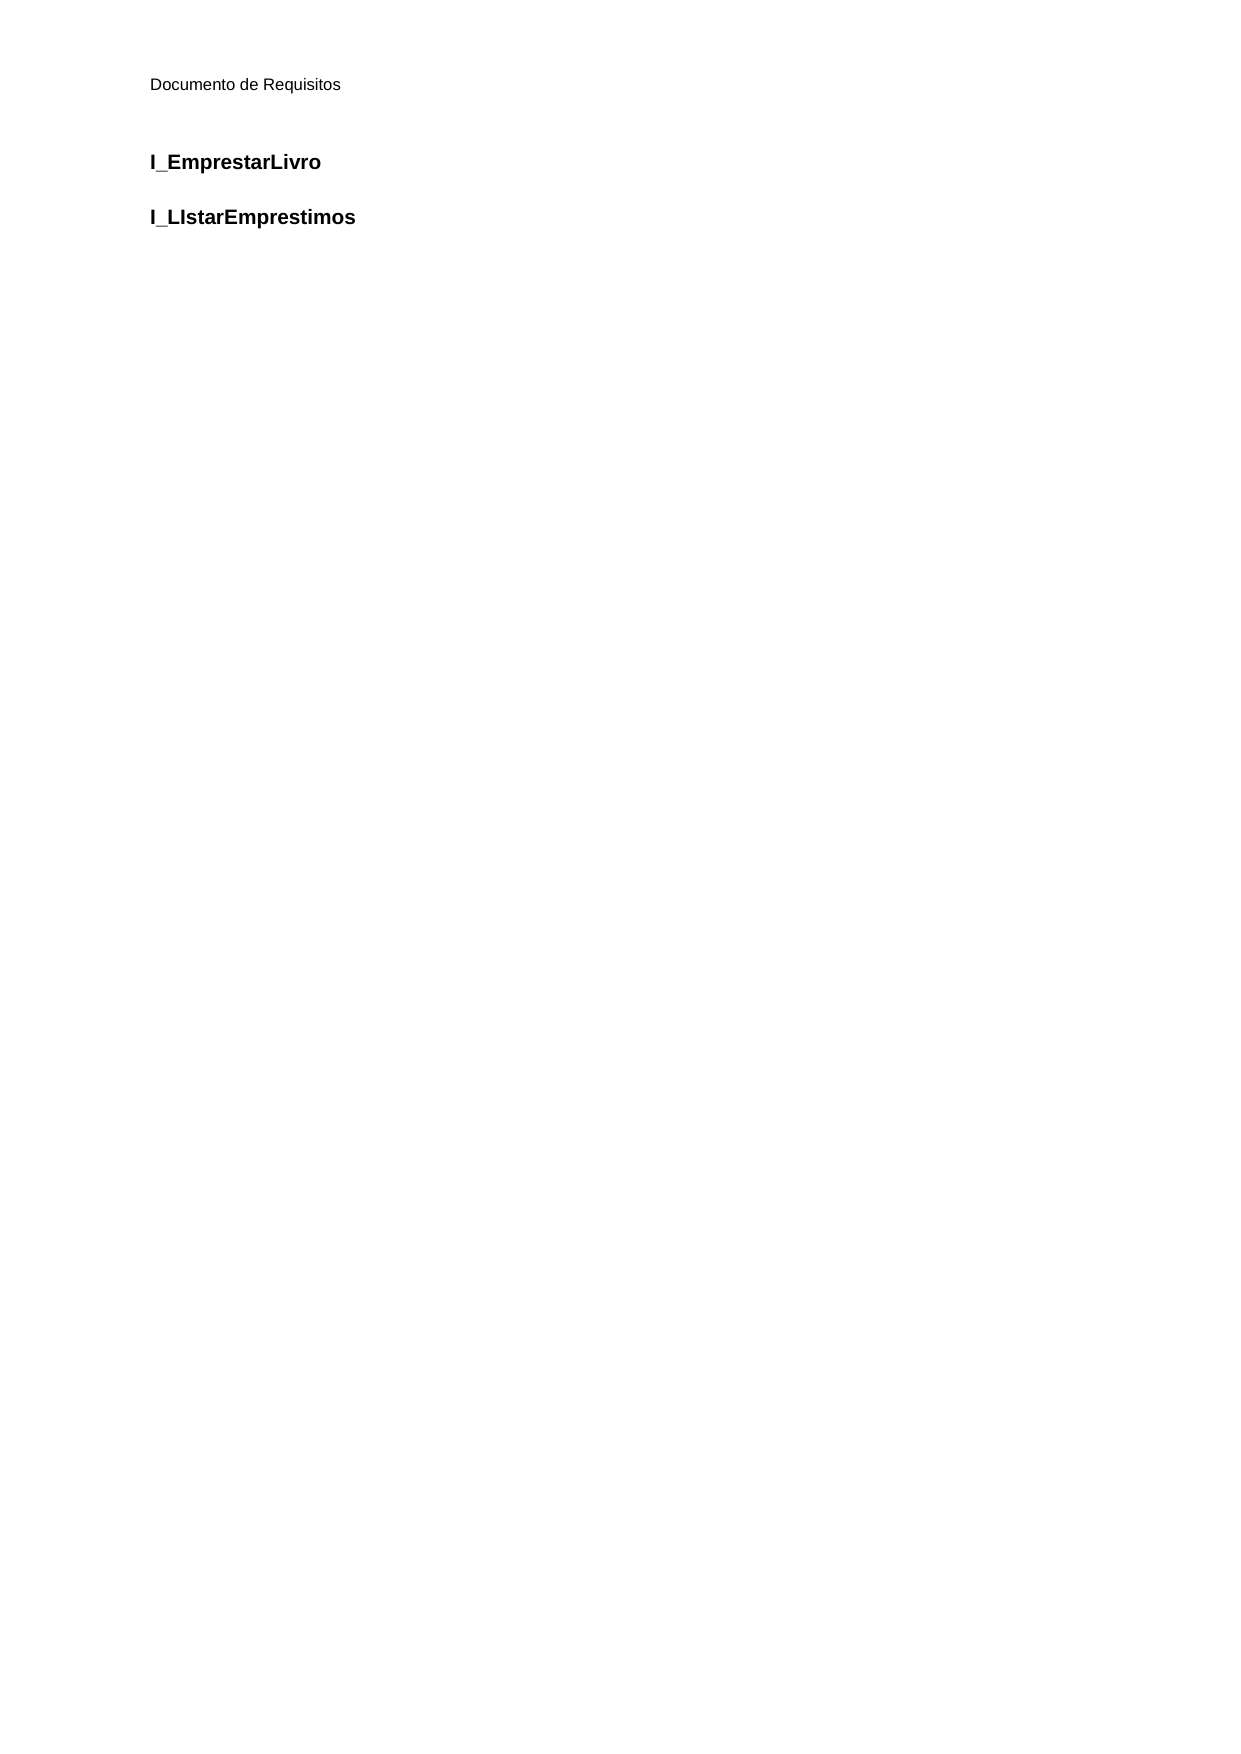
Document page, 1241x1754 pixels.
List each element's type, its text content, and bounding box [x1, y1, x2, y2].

text I_EmprestarLivro [150, 150, 1090, 174]
text I_LIstarEmprestimos [150, 205, 1090, 229]
